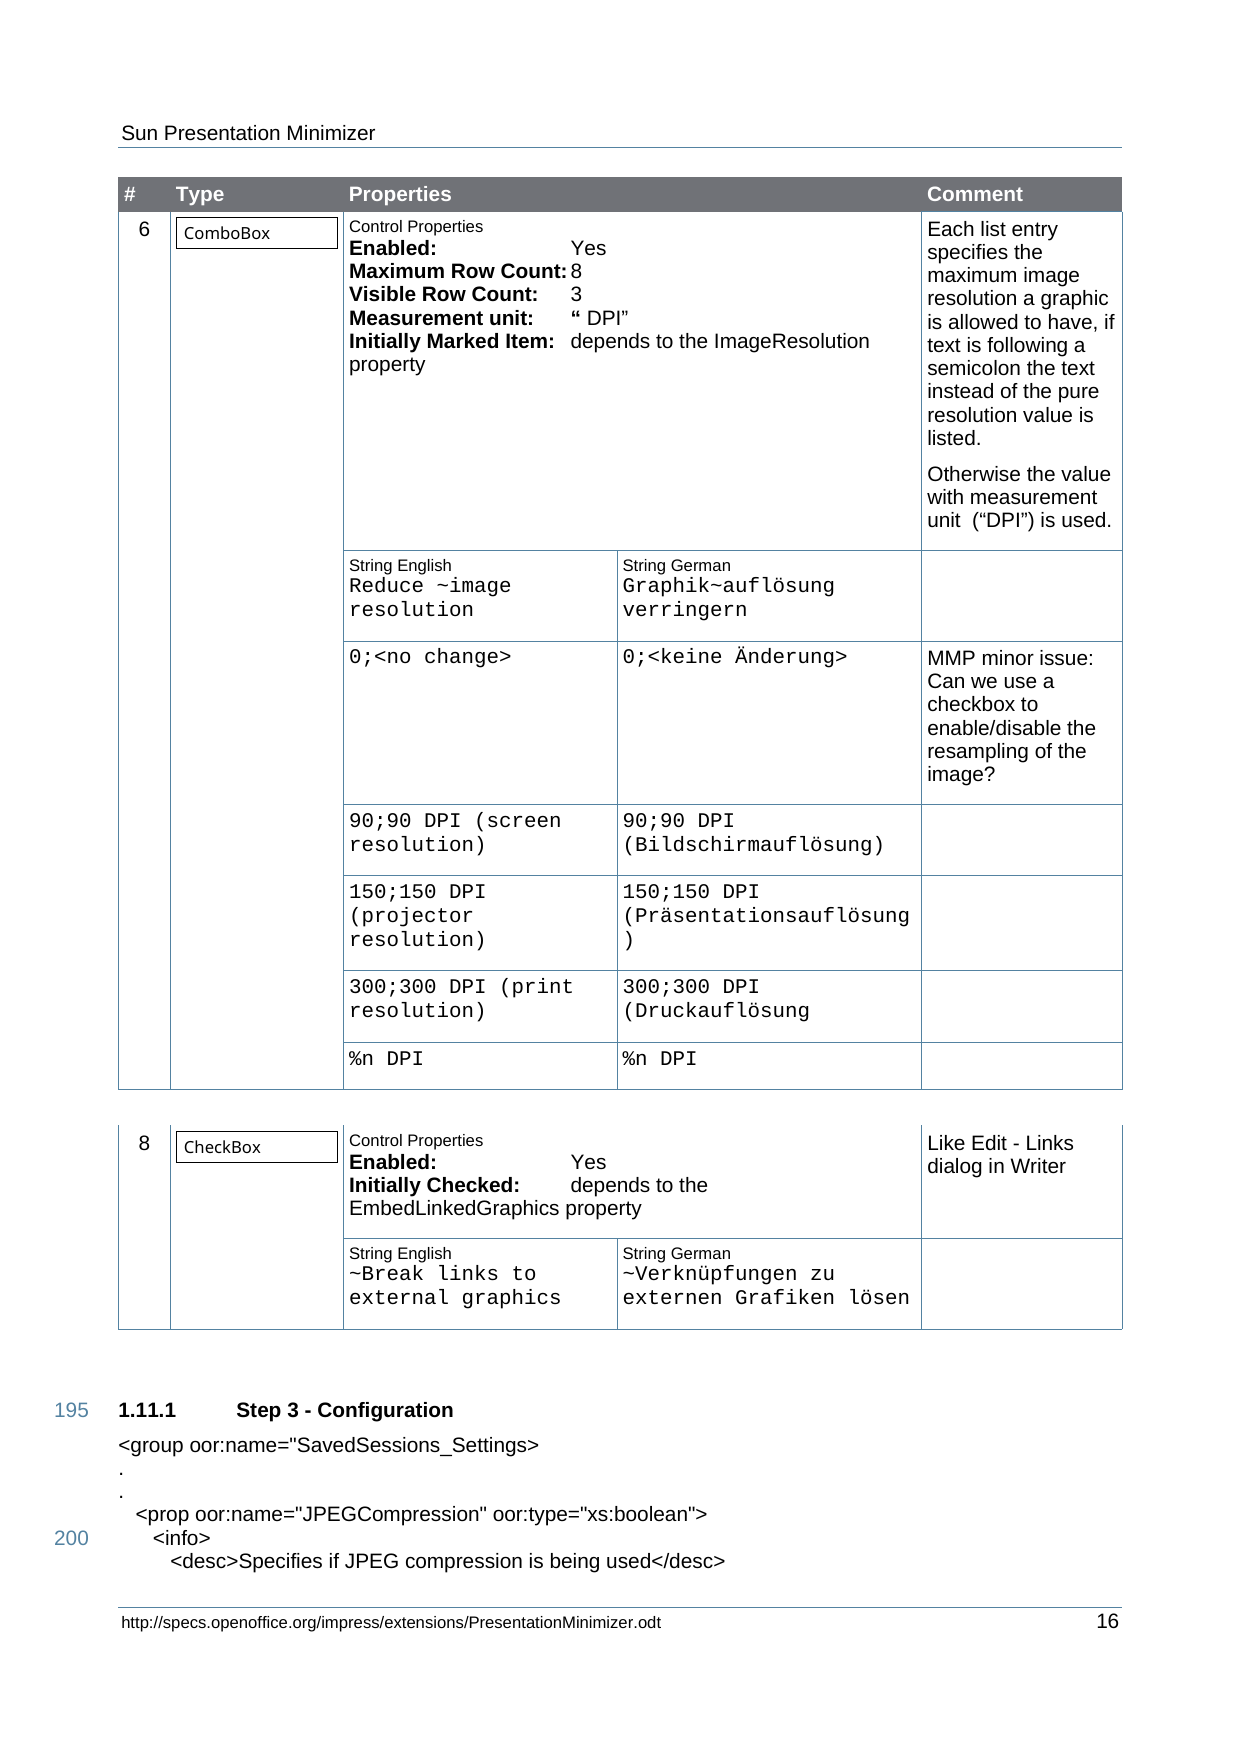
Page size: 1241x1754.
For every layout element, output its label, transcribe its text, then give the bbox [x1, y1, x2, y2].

text <prop oor:name="JPEGCompression" oor:type="xs:boolean"> [118, 1503, 1122, 1526]
table_header Properties [343, 177, 921, 212]
table_cell 6 [119, 212, 170, 1089]
table_header Each list entry specifies the maximum image resolution a graphic is allowed to have, if text is following a semicolon the text instead of the pure resolution value is listed. Otherwise the value with measurement unit (“DPI”) is used. [922, 212, 1122, 550]
table_header [171, 1125, 343, 1329]
table_header Control Properties Enabled: Yes Maximum Row Count: 8 Visible Row Count: 3 Measurement unit: “ DPI” Initially Marked Item: depends to the ImageResolution property [344, 212, 921, 550]
text . [118, 1456, 1122, 1480]
table_cell [171, 212, 343, 1089]
table_cell MMP minor issue: Can we use a checkbox to enable/disable the resampling of the image? [922, 642, 1122, 804]
table_cell String German ~Verknüpfungen zu externen Grafiken lösen [618, 1239, 921, 1329]
table_cell 0;<no change> [344, 642, 617, 804]
table_header Like Edit - Links dialog in Writer [922, 1125, 1122, 1238]
text <desc>Specifies if JPEG compression is being used</desc> [118, 1549, 1122, 1573]
table_cell 0;<keine Änderung> [618, 642, 921, 804]
subtitle Step 3 - Configuration [118, 1398, 1122, 1421]
table_cell [922, 876, 1122, 970]
table_header Control Properties Enabled: Yes Initially Checked: depends to the EmbedLinkedGraphics property [344, 1125, 921, 1238]
table_cell 150;150 DPI (projector resolution) [344, 876, 617, 970]
table_cell String English ~Break links to external graphics [344, 1239, 617, 1329]
table_cell 90;90 DPI (screen resolution) [344, 805, 617, 875]
table_cell 300;300 DPI (Druckauflösung [618, 971, 921, 1042]
table_header 8 [119, 1125, 170, 1329]
table_cell [922, 1239, 1122, 1329]
table_header # [118, 177, 170, 212]
table_cell [922, 551, 1122, 641]
table_cell [922, 971, 1122, 1042]
table_cell 300;300 DPI (print resolution) [344, 971, 617, 1042]
table_cell 150;150 DPI (Präsentationsauflösung) [618, 876, 921, 970]
table_cell [922, 805, 1122, 875]
table_cell String German Graphik~auflösung verringern [618, 551, 921, 641]
table_cell %n DPI [618, 1043, 921, 1089]
table_cell [922, 1043, 1122, 1089]
table_header Comment [921, 177, 1122, 211]
table_cell %n DPI [344, 1043, 617, 1089]
text <info> [118, 1526, 1122, 1549]
table_header Type [170, 177, 343, 212]
table_cell 90;90 DPI (Bildschirmauflösung) [618, 805, 921, 875]
text . [118, 1480, 1122, 1503]
table_cell String English Reduce ~image resolution [344, 551, 617, 641]
text <group oor:name="SavedSessions_Settings> [118, 1433, 1122, 1456]
